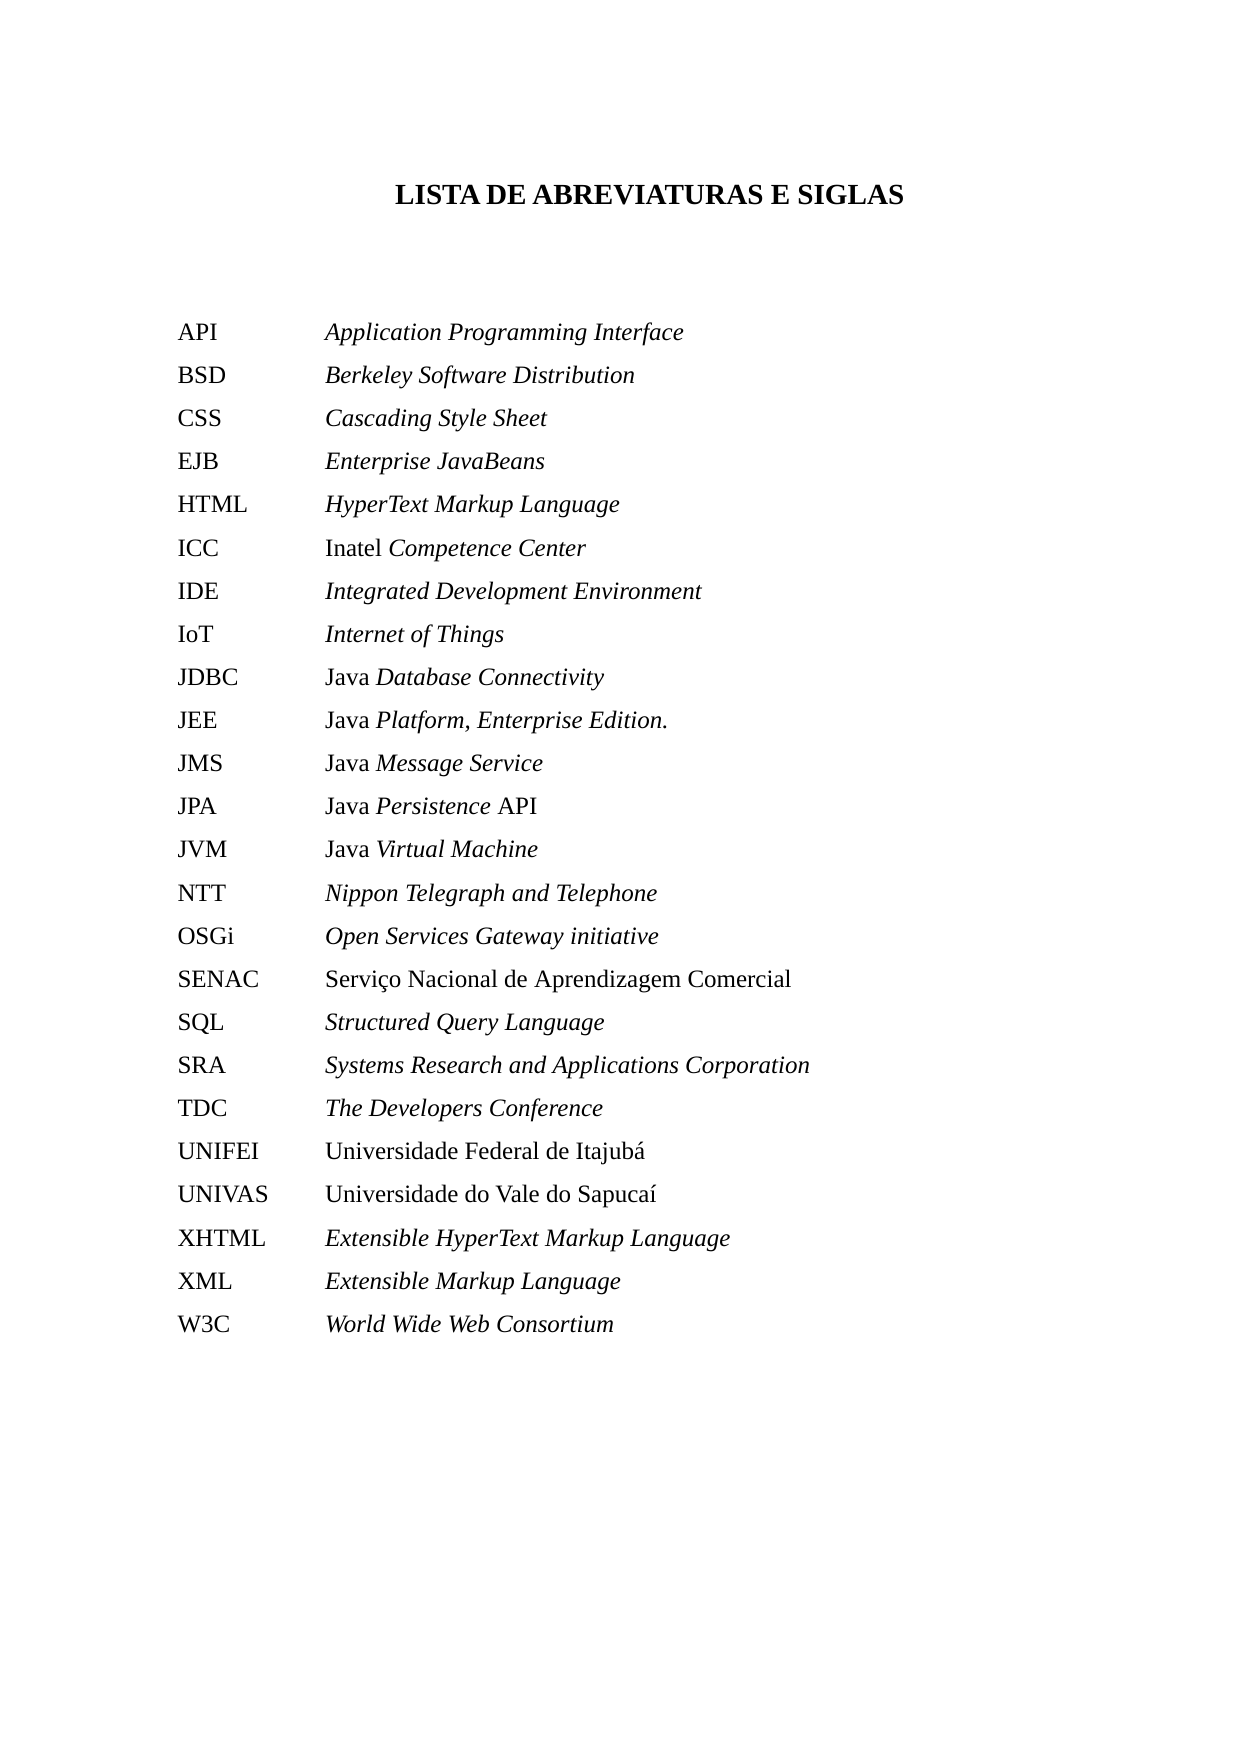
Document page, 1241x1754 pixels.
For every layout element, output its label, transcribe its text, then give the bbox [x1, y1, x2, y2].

text SQL Structured Query Language [177, 1007, 1122, 1036]
text XHTML Extensible HyperText Markup Language [177, 1223, 1122, 1251]
text NTT Nippon Telegraph and Telephone [177, 878, 1122, 906]
text JVM Java Virtual Machine [177, 834, 1122, 863]
text SRA Systems Research and Applications Corporation [177, 1050, 1122, 1079]
text JEE Java Platform, Enterprise Edition. [177, 705, 1122, 734]
text UNIFEI Universidade Federal de Itajubá [177, 1136, 1122, 1165]
text SENAC Serviço Nacional de Aprendizagem Comercial [177, 964, 1122, 993]
text BSD Berkeley Software Distribution [177, 360, 1122, 389]
text ICC Inatel Competence Center [177, 533, 1122, 561]
text EJB Enterprise JavaBeans [177, 446, 1122, 475]
text TDC The Developers Conference [177, 1093, 1122, 1122]
text JPA Java Persistence API [177, 791, 1122, 820]
text OSGi Open Services Gateway initiative [177, 921, 1122, 949]
list Lista de abreviaturas e siglas [177, 177, 1122, 211]
text XML Extensible Markup Language [177, 1266, 1122, 1294]
text HTML HyperText Markup Language [177, 489, 1122, 518]
text API Application Programming Interface [177, 317, 1122, 346]
text JMS Java Message Service [177, 748, 1122, 777]
text UNIVAS Universidade do Vale do Sapucaí [177, 1179, 1122, 1208]
text CSS Cascading Style Sheet [177, 403, 1122, 432]
text W3C World Wide Web Consortium [177, 1309, 1122, 1338]
text IDE Integrated Development Environment [177, 576, 1122, 604]
text JDBC Java Database Connectivity [177, 662, 1122, 691]
text IoT Internet of Things [177, 619, 1122, 648]
